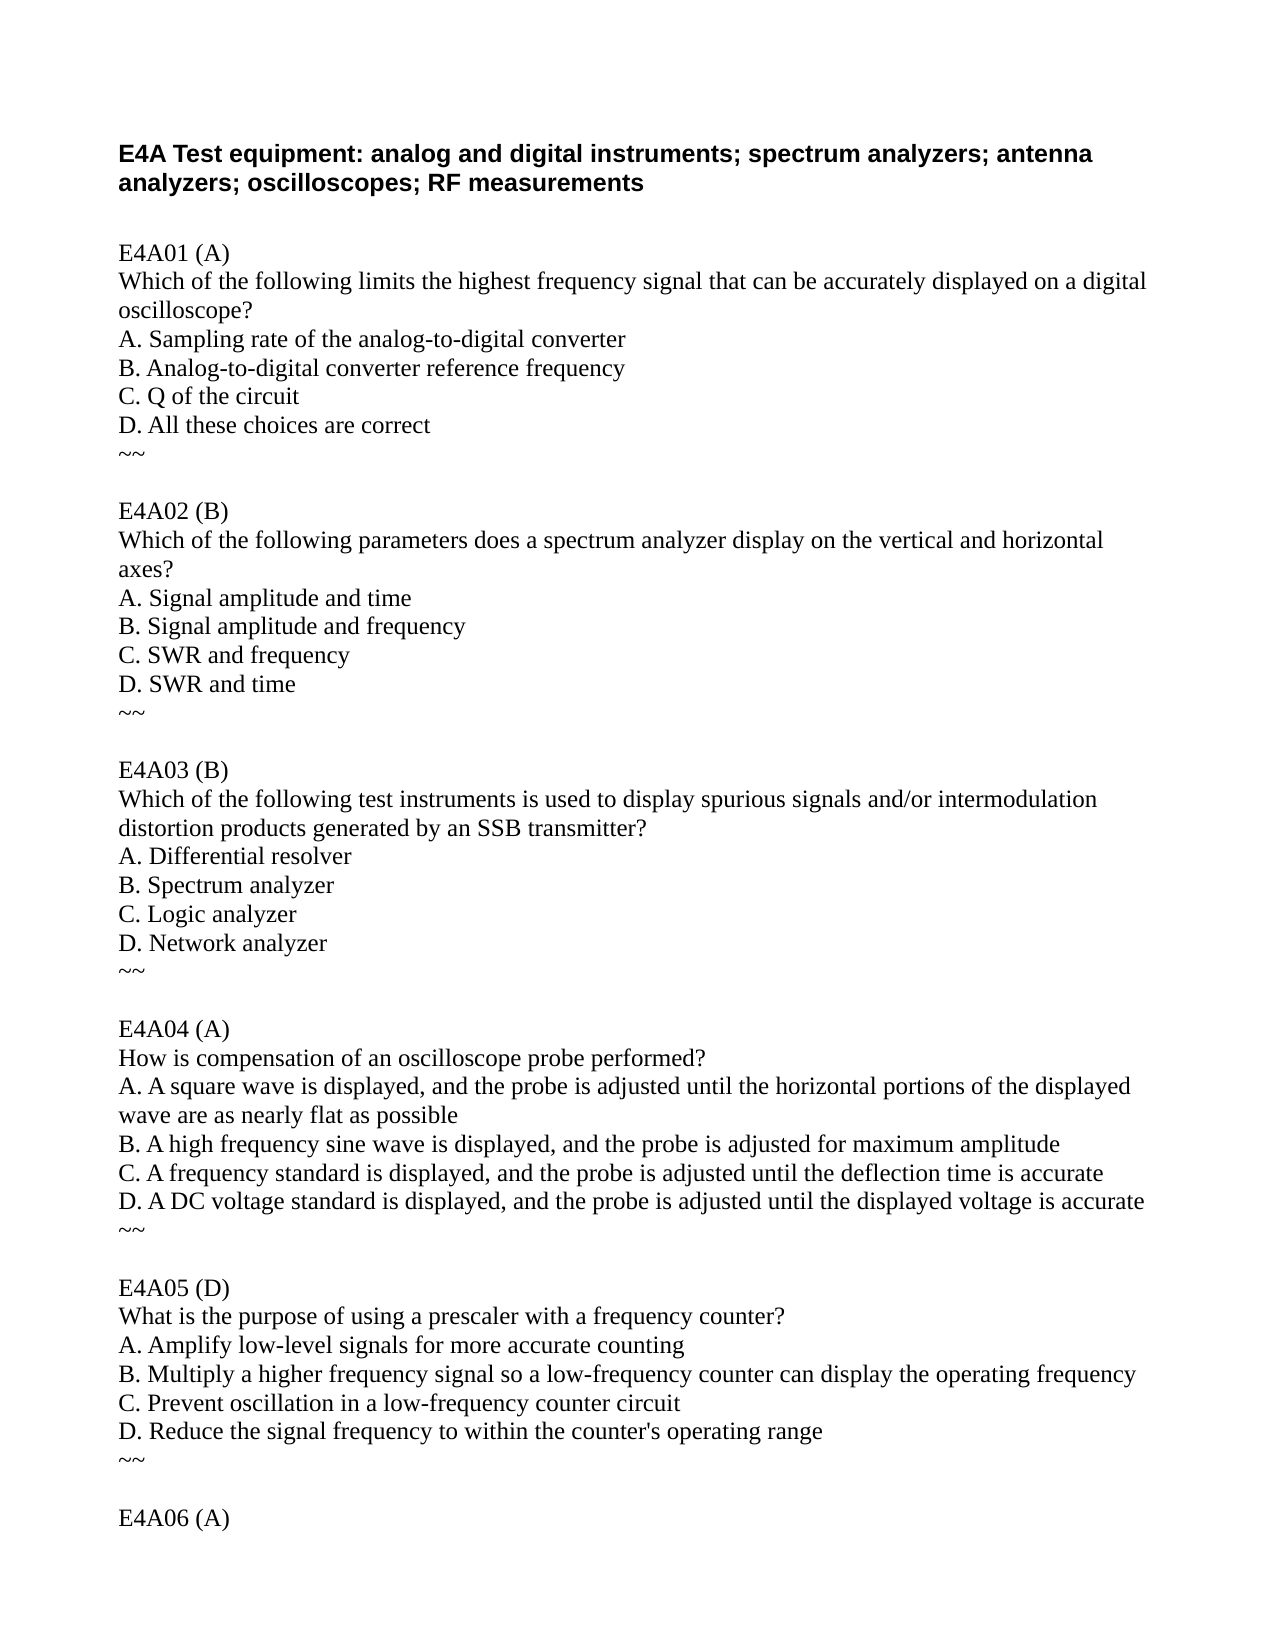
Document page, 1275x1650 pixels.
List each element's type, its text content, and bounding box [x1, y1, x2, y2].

text E4A04 (A) [118, 1014, 1157, 1043]
text How is compensation of an oscilloscope probe performed? [118, 1043, 1157, 1071]
text A. Amplify low-level signals for more accurate counting [118, 1330, 1157, 1359]
text D. All these choices are correct [118, 410, 1157, 439]
text C. SWR and frequency [118, 640, 1157, 669]
text Which of the following parameters does a spectrum analyzer display on the vertical and horizontal axes? [118, 525, 1157, 583]
text D. Reduce the signal frequency to within the counter's operating range [118, 1416, 1157, 1445]
text B. Analog-to-digital converter reference frequency [118, 353, 1157, 381]
text D. Network analyzer [118, 928, 1157, 956]
text Which of the following limits the highest frequency signal that can be accurately displayed on a digital oscilloscope? [118, 266, 1157, 324]
text A. Signal amplitude and time [118, 583, 1157, 611]
subtitle E4A Test equipment: analog and digital instruments; spectrum analyzers; antenna analyzers; oscilloscopes; RF measurements [118, 139, 1157, 196]
text E4A05 (D) [118, 1273, 1157, 1301]
text C. Q of the circuit [118, 381, 1157, 410]
text E4A02 (B) [118, 496, 1157, 525]
text D. SWR and time [118, 669, 1157, 698]
text ~~ [118, 698, 1157, 726]
text B. Signal amplitude and frequency [118, 611, 1157, 640]
text ~~ [118, 439, 1157, 468]
text B. A high frequency sine wave is displayed, and the probe is adjusted for maximum amplitude [118, 1129, 1157, 1158]
text E4A01 (A) [118, 238, 1157, 266]
text B. Multiply a higher frequency signal so a low-frequency counter can display the operating frequency [118, 1359, 1157, 1388]
text ~~ [118, 1215, 1157, 1244]
text E4A03 (B) [118, 755, 1157, 784]
text C. Logic analyzer [118, 899, 1157, 928]
text A. Sampling rate of the analog-to-digital converter [118, 324, 1157, 353]
text D. A DC voltage standard is displayed, and the probe is adjusted until the displayed voltage is accurate [118, 1186, 1157, 1215]
text E4A06 (A) [118, 1503, 1157, 1531]
text A. Differential resolver [118, 841, 1157, 870]
text Which of the following test instruments is used to display spurious signals and/or intermodulation distortion products generated by an SSB transmitter? [118, 784, 1157, 841]
text What is the purpose of using a prescaler with a frequency counter? [118, 1301, 1157, 1330]
text A. A square wave is displayed, and the probe is adjusted until the horizontal portions of the displayed wave are as nearly flat as possible [118, 1071, 1157, 1129]
text B. Spectrum analyzer [118, 870, 1157, 899]
text ~~ [118, 956, 1157, 985]
text C. Prevent oscillation in a low-frequency counter circuit [118, 1388, 1157, 1416]
text C. A frequency standard is displayed, and the probe is adjusted until the deflection time is accurate [118, 1158, 1157, 1186]
text ~~ [118, 1445, 1157, 1474]
